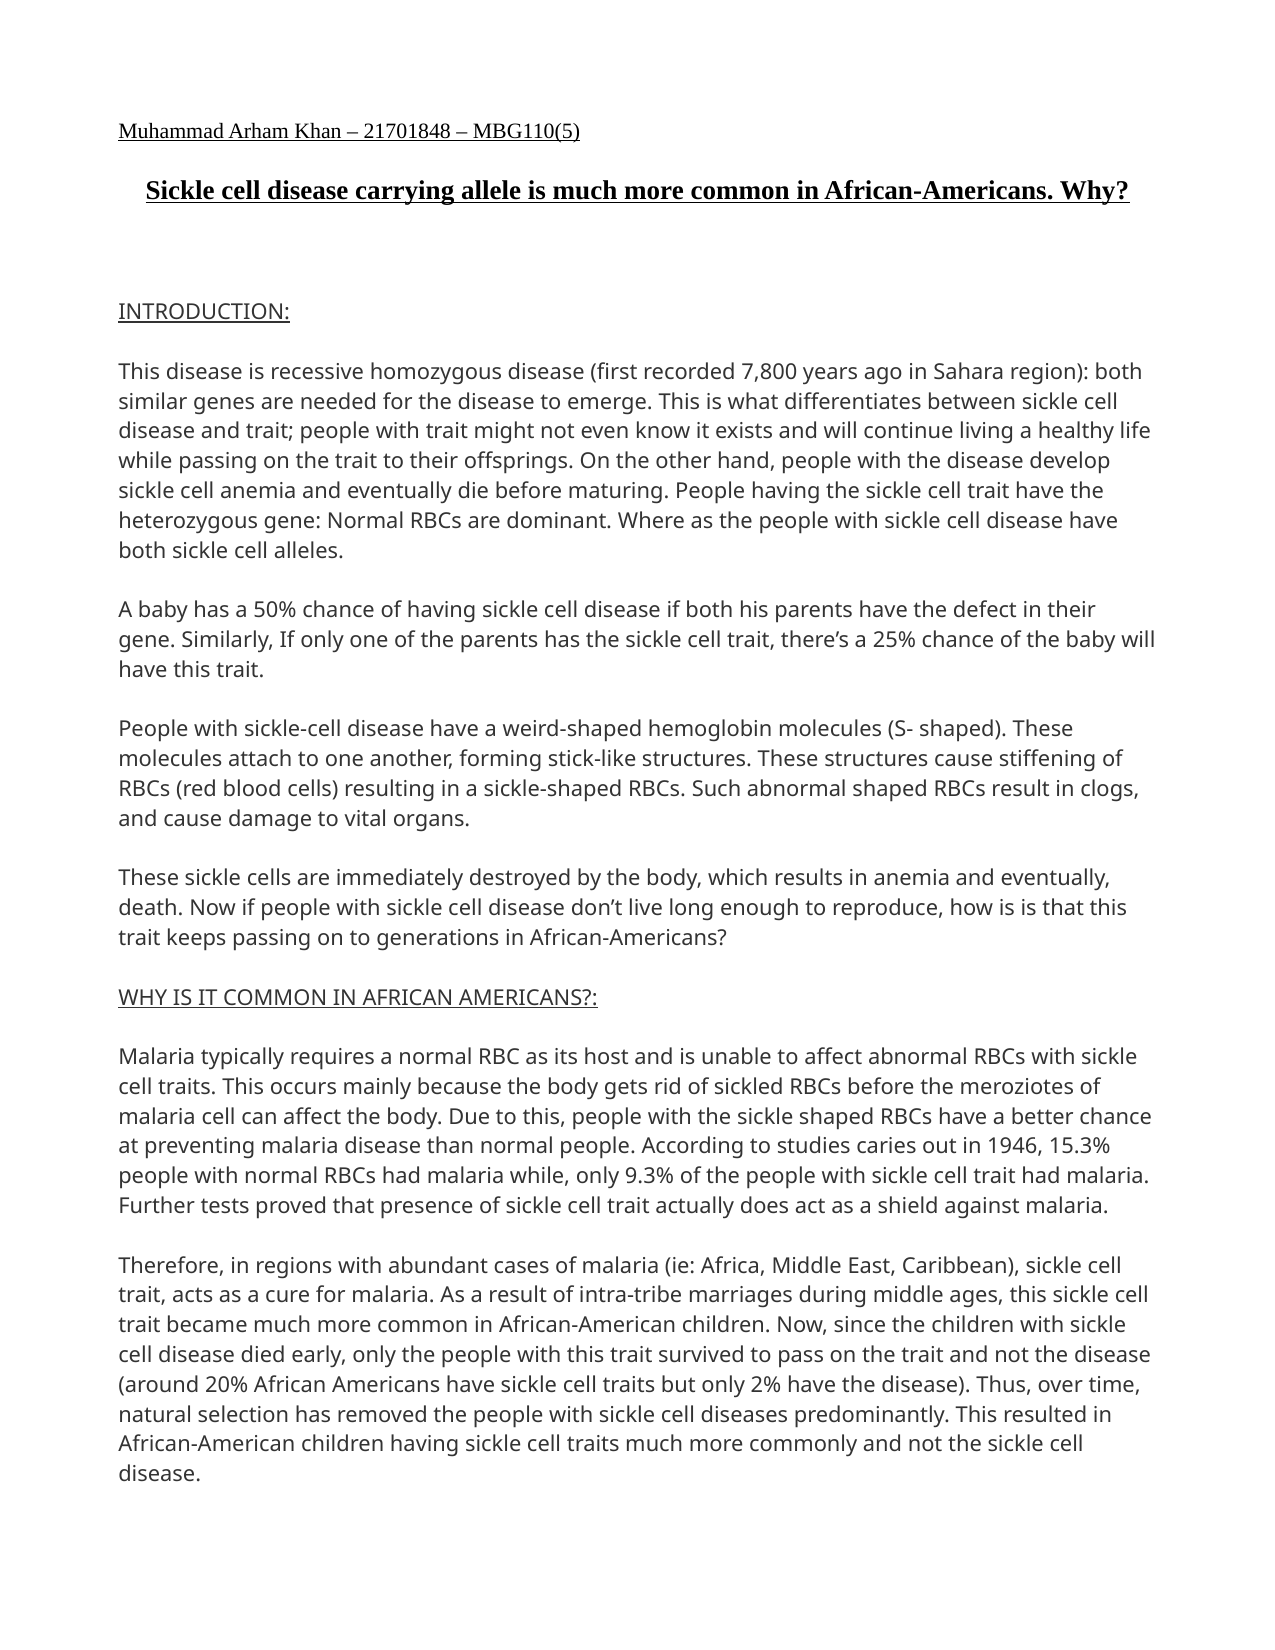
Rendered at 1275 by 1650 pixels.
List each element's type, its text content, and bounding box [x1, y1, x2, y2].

text People with sickle-cell disease have a weird-shaped hemoglobin molecules (S- shaped). These molecules attach to one another, forming stick-like structures. These structures cause stiffening of RBCs (red blood cells) resulting in a sickle-shaped RBCs. Such abnormal shaped RBCs result in clogs, and cause damage to vital organs. [118, 713, 1157, 833]
text This disease is recessive homozygous disease (first recorded 7,800 years ago in Sahara region): both similar genes are needed for the disease to emerge. This is what differentiates between sickle cell disease and trait; people with trait might not even know it exists and will continue living a healthy life while passing on the trait to their offsprings. On the other hand, people with the disease develop sickle cell anemia and eventually die before maturing. People having the sickle cell trait have the heterozygous gene: Normal RBCs are dominant. Where as the people with sickle cell disease have both sickle cell alleles. [118, 356, 1157, 564]
text Malaria typically requires a normal RBC as its host and is unable to affect abnormal RBCs with sickle cell traits. This occurs mainly because the body gets rid of sickled RBCs before the meroziotes of malaria cell can affect the body. Due to this, people with the sickle shaped RBCs have a better chance at preventing malaria disease than normal people. According to studies caries out in 1946, 15.3% people with normal RBCs had malaria while, only 9.3% of the people with sickle cell trait had malaria. Further tests proved that presence of sickle cell trait actually does act as a shield against malaria. [118, 1041, 1157, 1220]
text A baby has a 50% chance of having sickle cell disease if both his parents have the defect in their gene. Similarly, If only one of the parents has the sickle cell trait, there’s a 25% chance of the baby will have this trait. [118, 594, 1157, 684]
text Sickle cell disease carrying allele is much more common in African-Americans. Why? [118, 174, 1157, 206]
text INTRODUCTION: [118, 296, 1157, 326]
text These sickle cells are immediately destroyed by the body, which results in anemia and eventually, death. Now if people with sickle cell disease don’t live long enough to reproduce, how is is that this trait keeps passing on to generations in African-Americans? [118, 862, 1157, 952]
text Therefore, in regions with abundant cases of malaria (ie: Africa, Middle East, Caribbean), sickle cell trait, acts as a cure for malaria. As a result of intra-tribe marriages during middle ages, this sickle cell trait became much more common in African-American children. Now, since the children with sickle cell disease died early, only the people with this trait survived to pass on the trait and not the disease (around 20% African Americans have sickle cell traits but only 2% have the disease). Thus, over time, natural selection has removed the people with sickle cell diseases predominantly. This resulted in African-American children having sickle cell traits much more commonly and not the sickle cell disease. [118, 1250, 1157, 1488]
text Muhammad Arham Khan – 21701848 – MBG110(5) [118, 118, 1157, 143]
text WHY IS IT COMMON IN AFRICAN AMERICANS?: [118, 982, 1157, 1011]
